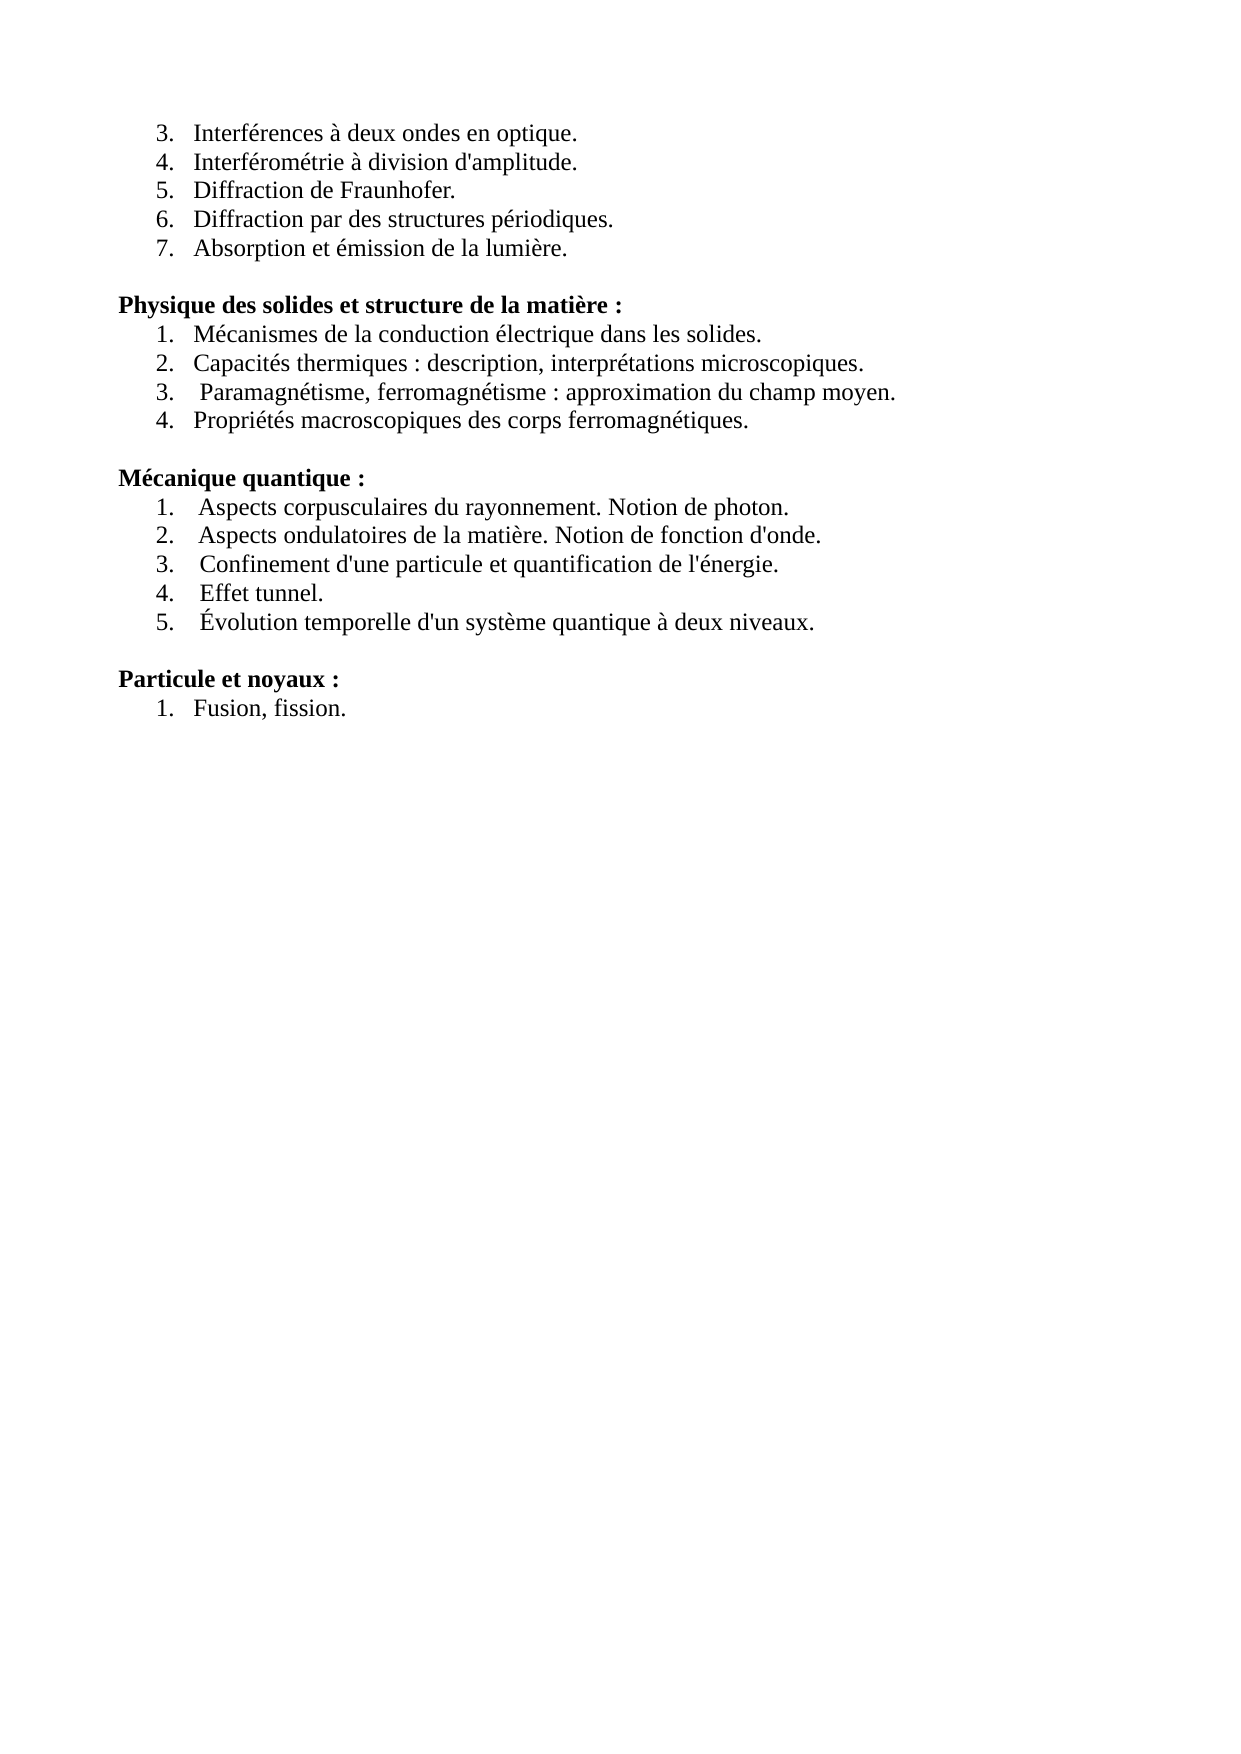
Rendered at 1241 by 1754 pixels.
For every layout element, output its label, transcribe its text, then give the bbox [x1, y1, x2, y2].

list Diffraction de Fraunhofer. [156, 176, 1122, 204]
list Absorption et émission de la lumière. [156, 233, 1122, 262]
text Physique des solides et structure de la matière : [118, 291, 1122, 319]
list Évolution temporelle d'un système quantique à deux niveaux. [156, 607, 1122, 636]
list Aspects corpusculaires du rayonnement. Notion de photon. [156, 492, 1122, 521]
list Aspects ondulatoires de la matière. Notion de fonction d'onde. [156, 521, 1122, 549]
list Diffraction par des structures périodiques. [156, 204, 1122, 233]
text Mécanique quantique : [118, 463, 1122, 492]
list Mécanismes de la conduction électrique dans les solides. [156, 319, 1122, 348]
list Paramagnétisme, ferromagnétisme : approximation du champ moyen. [156, 377, 1122, 406]
list Confinement d'une particule et quantification de l'énergie. [156, 549, 1122, 578]
list Effet tunnel. [156, 578, 1122, 607]
list Interférométrie à division d'amplitude. [156, 147, 1122, 176]
list Interférences à deux ondes en optique. [156, 118, 1122, 147]
list Capacités thermiques : description, interprétations microscopiques. [156, 348, 1122, 377]
list Fusion, fission. [156, 693, 1122, 722]
text Particule et noyaux : [118, 664, 1122, 693]
list Propriétés macroscopiques des corps ferromagnétiques. [156, 406, 1122, 434]
